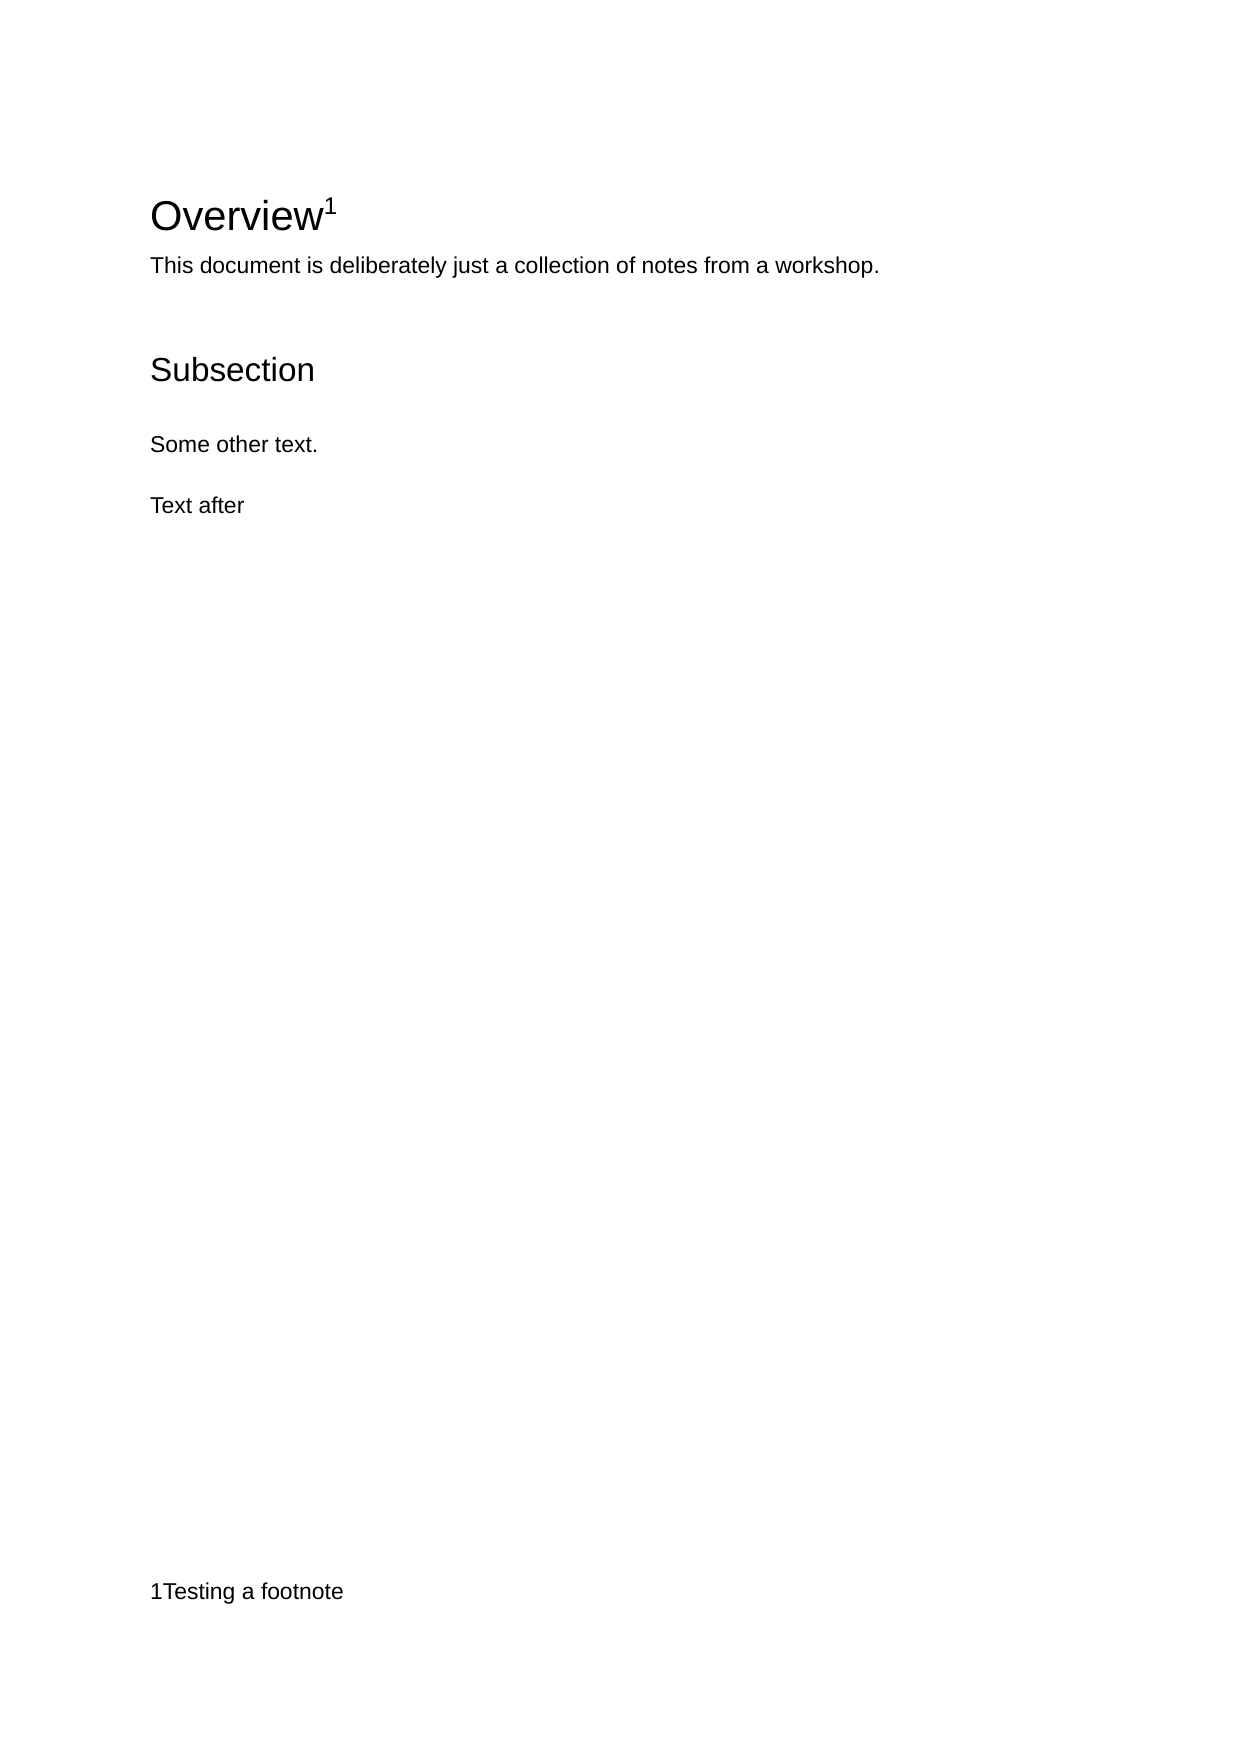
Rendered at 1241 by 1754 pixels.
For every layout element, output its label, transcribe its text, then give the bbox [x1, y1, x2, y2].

text This document is deliberately just a collection of notes from a workshop. [150, 252, 1090, 278]
text Some other text. [150, 431, 1090, 457]
subtitle Subsection [150, 350, 1090, 388]
text Text after [150, 492, 1090, 518]
text Testing a footnote [150, 1578, 1090, 1604]
subtitle Overview [150, 192, 1090, 239]
